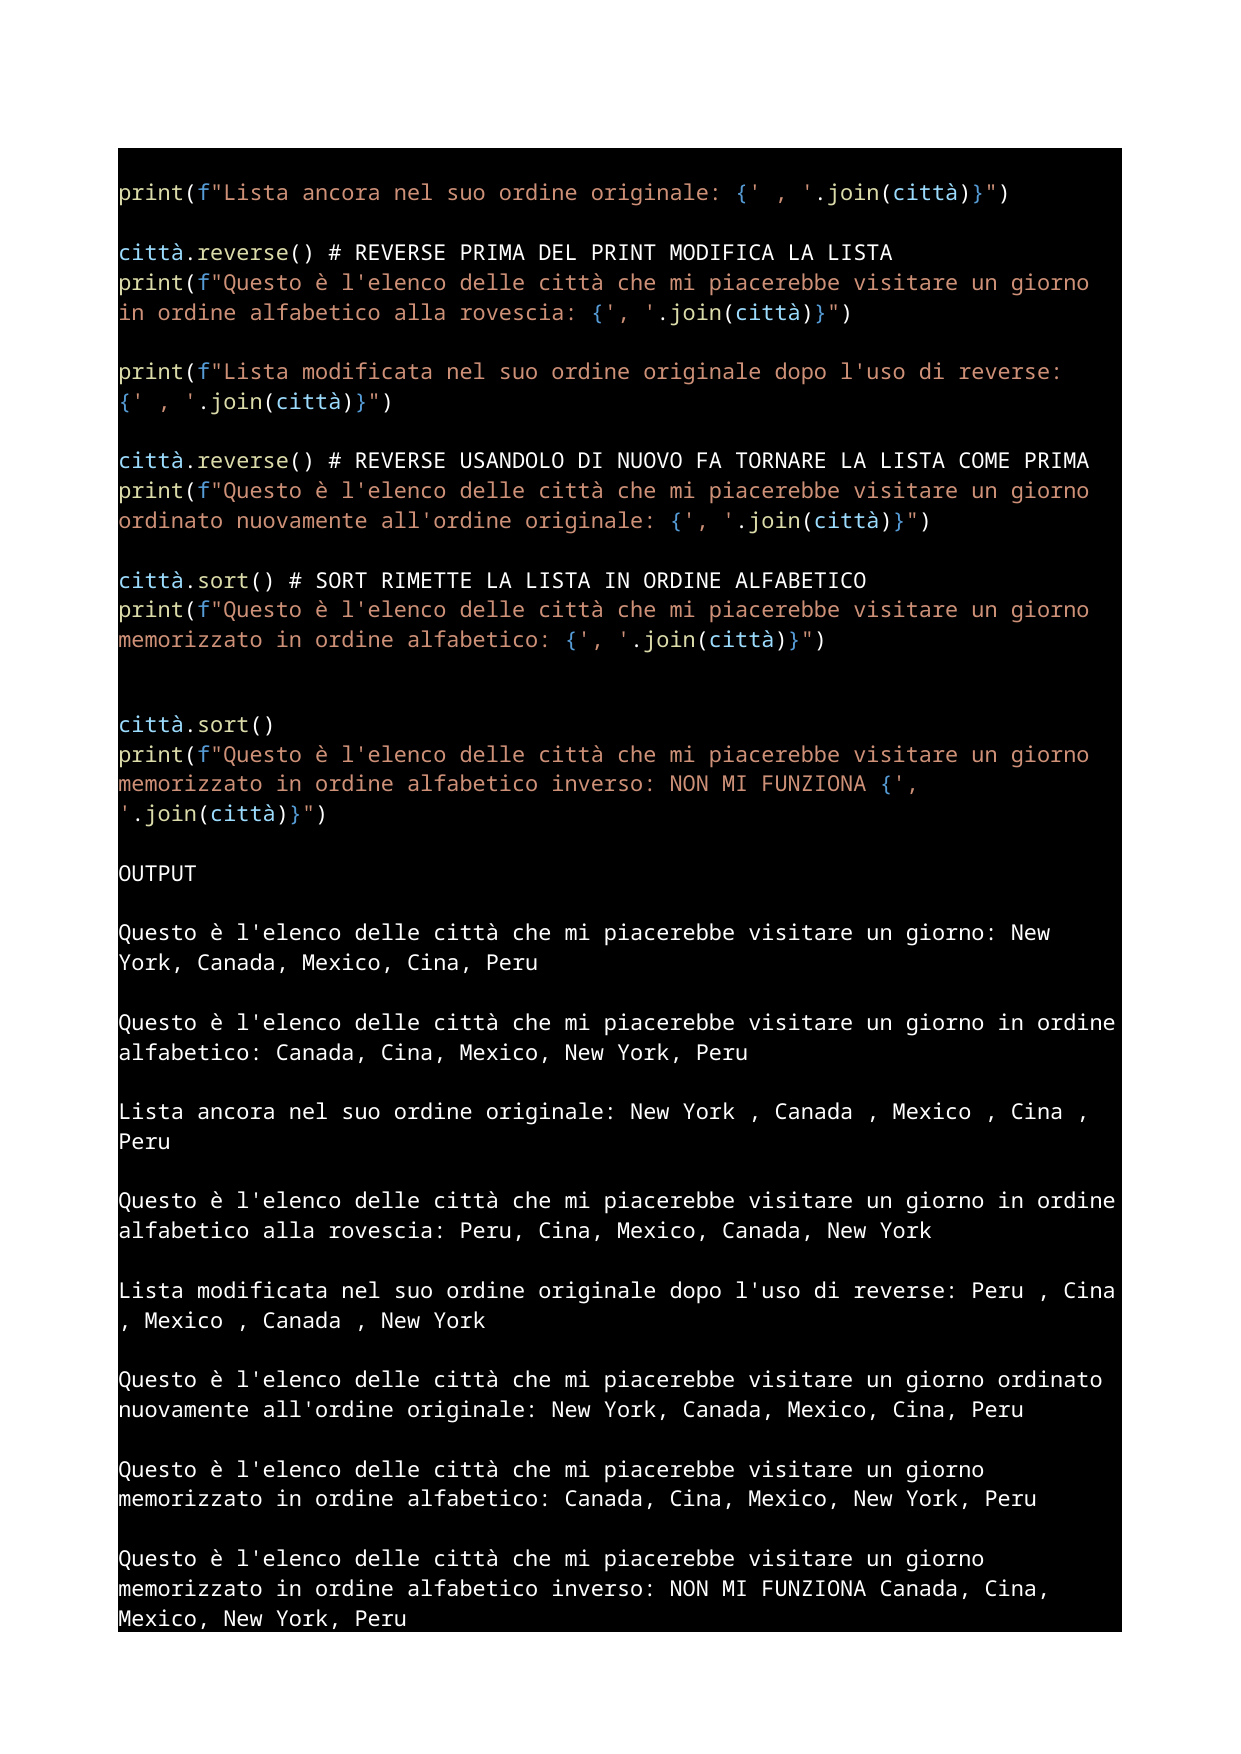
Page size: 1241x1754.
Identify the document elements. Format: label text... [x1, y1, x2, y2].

text Lista ancora nel suo ordine originale: New York , Canada , Mexico , Cina , Peru [118, 1096, 1122, 1156]
text città.reverse() # REVERSE PRIMA DEL PRINT MODIFICA LA LISTA [118, 237, 1122, 267]
text città.reverse() # REVERSE USANDOLO DI NUOVO FA TORNARE LA LISTA COME PRIMA [118, 446, 1122, 475]
text print(f"Questo è l'elenco delle città che mi piacerebbe visitare un giorno memorizzato in ordine alfabetico: {', '.join(città)}") [118, 594, 1122, 654]
text Questo è l'elenco delle città che mi piacerebbe visitare un giorno in ordine alfabetico: Canada, Cina, Mexico, New York, Peru [118, 1007, 1122, 1066]
text Questo è l'elenco delle città che mi piacerebbe visitare un giorno: New York, Canada, Mexico, Cina, Peru [118, 917, 1122, 977]
text Questo è l'elenco delle città che mi piacerebbe visitare un giorno memorizzato in ordine alfabetico: Canada, Cina, Mexico, New York, Peru [118, 1454, 1122, 1513]
text Lista modificata nel suo ordine originale dopo l'uso di reverse: Peru , Cina , Mexico , Canada , New York [118, 1275, 1122, 1334]
text print(f"Questo è l'elenco delle città che mi piacerebbe visitare un giorno in ordine alfabetico alla rovescia: {', '.join(città)}") [118, 267, 1122, 326]
text print(f"Lista ancora nel suo ordine originale: {' , '.join(città)}") [118, 177, 1122, 207]
text città.sort() # SORT RIMETTE LA LISTA IN ORDINE ALFABETICO [118, 565, 1122, 594]
text OUTPUT [118, 858, 1122, 888]
text Questo è l'elenco delle città che mi piacerebbe visitare un giorno in ordine alfabetico alla rovescia: Peru, Cina, Mexico, Canada, New York [118, 1186, 1122, 1245]
text print(f"Lista modificata nel suo ordine originale dopo l'uso di reverse: {' , '.join(città)}") [118, 356, 1122, 416]
text print(f"Questo è l'elenco delle città che mi piacerebbe visitare un giorno memorizzato in ordine alfabetico inverso: NON MI FUNZIONA {', '.join(città)}") [118, 739, 1122, 828]
text Questo è l'elenco delle città che mi piacerebbe visitare un giorno ordinato nuovamente all'ordine originale: New York, Canada, Mexico, Cina, Peru [118, 1364, 1122, 1424]
text città.sort() [118, 709, 1122, 739]
text print(f"Questo è l'elenco delle città che mi piacerebbe visitare un giorno ordinato nuovamente all'ordine originale: {', '.join(città)}") [118, 475, 1122, 535]
text Questo è l'elenco delle città che mi piacerebbe visitare un giorno memorizzato in ordine alfabetico inverso: NON MI FUNZIONA Canada, Cina, Mexico, New York, Peru [118, 1543, 1122, 1632]
